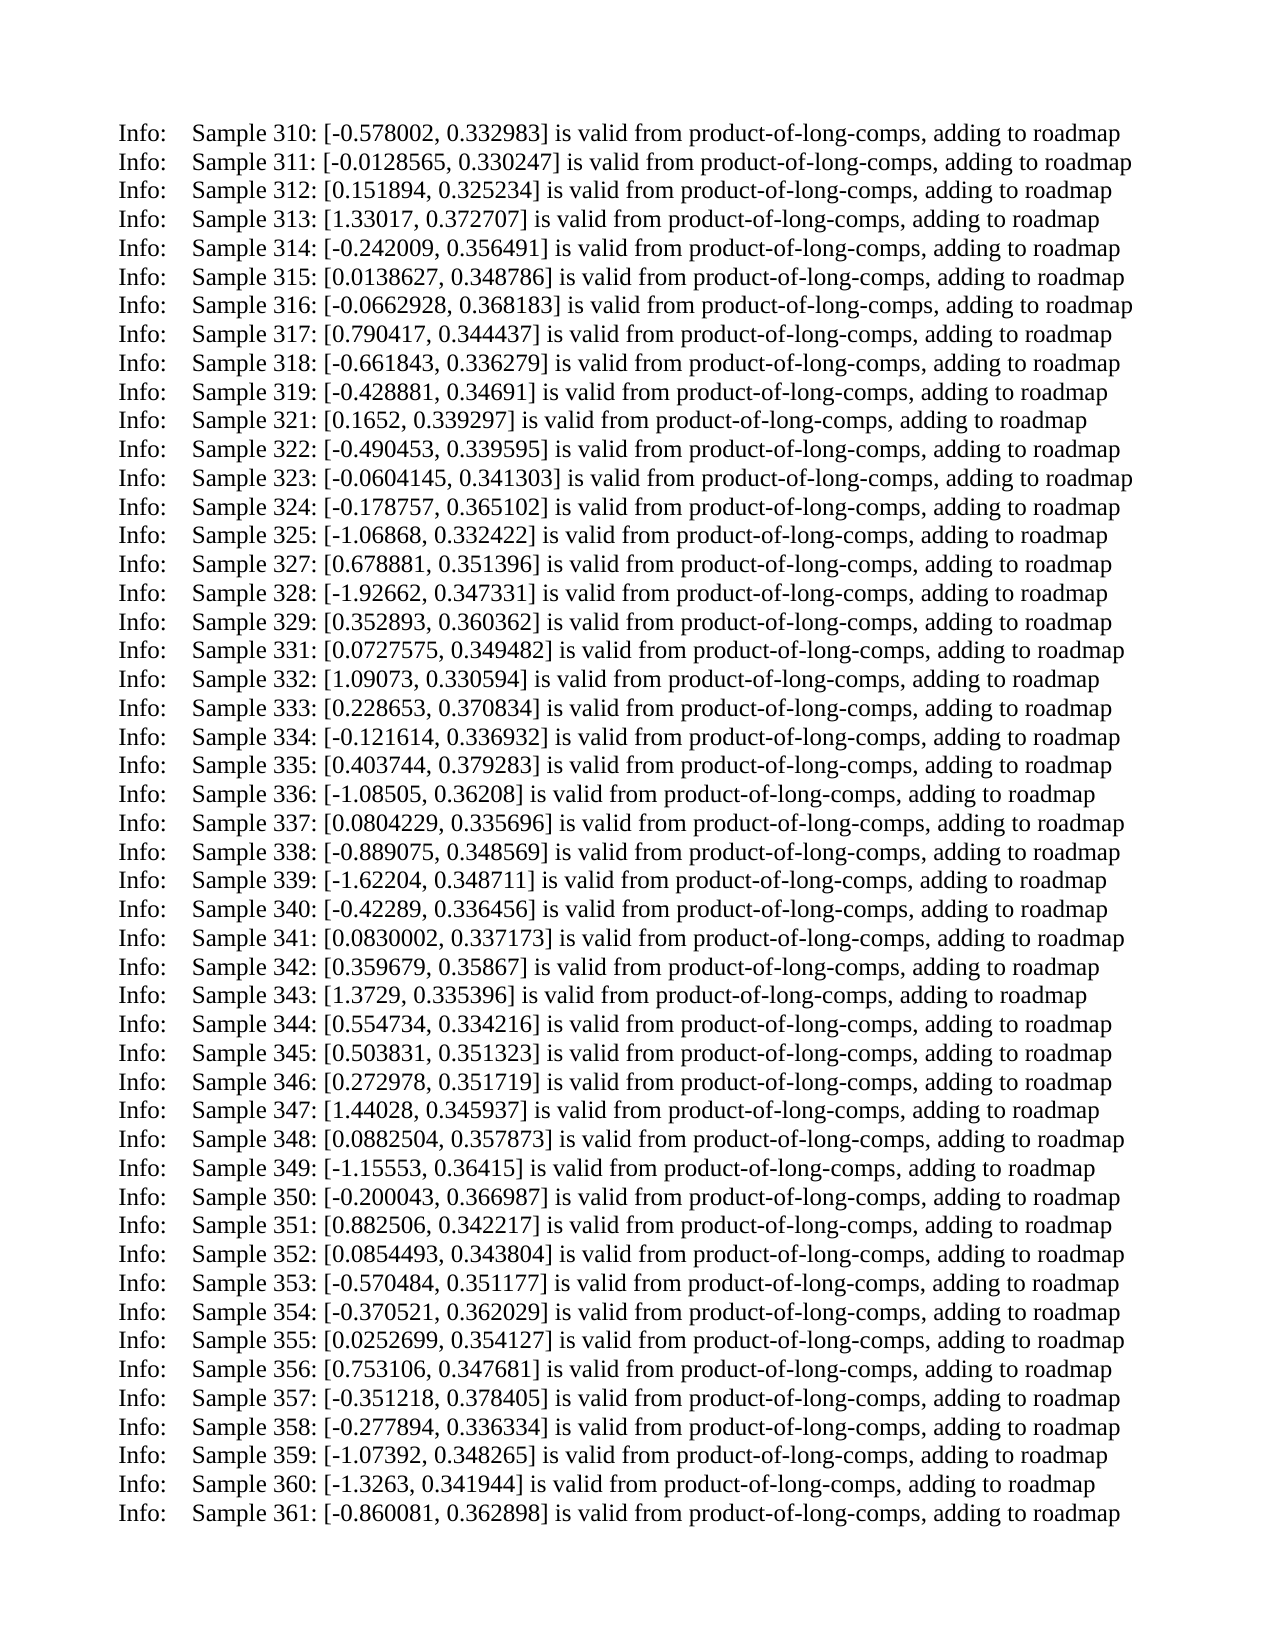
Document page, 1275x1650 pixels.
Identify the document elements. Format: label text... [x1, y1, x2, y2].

text Info: Sample 360: [-1.3263, 0.341944] is valid from product-of-long-comps, adding to roadmap [118, 1469, 1157, 1498]
text Info: Sample 331: [0.0727575, 0.349482] is valid from product-of-long-comps, adding to roadmap [118, 636, 1157, 664]
text Info: Sample 352: [0.0854493, 0.343804] is valid from product-of-long-comps, adding to roadmap [118, 1239, 1157, 1268]
text Info: Sample 335: [0.403744, 0.379283] is valid from product-of-long-comps, adding to roadmap [118, 751, 1157, 779]
text Info: Sample 340: [-0.42289, 0.336456] is valid from product-of-long-comps, adding to roadmap [118, 894, 1157, 923]
text Info: Sample 343: [1.3729, 0.335396] is valid from product-of-long-comps, adding to roadmap [118, 981, 1157, 1009]
text Info: Sample 313: [1.33017, 0.372707] is valid from product-of-long-comps, adding to roadmap [118, 204, 1157, 233]
text Info: Sample 334: [-0.121614, 0.336932] is valid from product-of-long-comps, adding to roadmap [118, 722, 1157, 751]
text Info: Sample 318: [-0.661843, 0.336279] is valid from product-of-long-comps, adding to roadmap [118, 348, 1157, 377]
text Info: Sample 332: [1.09073, 0.330594] is valid from product-of-long-comps, adding to roadmap [118, 664, 1157, 693]
text Info: Sample 328: [-1.92662, 0.347331] is valid from product-of-long-comps, adding to roadmap [118, 578, 1157, 607]
text Info: Sample 355: [0.0252699, 0.354127] is valid from product-of-long-comps, adding to roadmap [118, 1326, 1157, 1354]
text Info: Sample 312: [0.151894, 0.325234] is valid from product-of-long-comps, adding to roadmap [118, 176, 1157, 204]
text Info: Sample 347: [1.44028, 0.345937] is valid from product-of-long-comps, adding to roadmap [118, 1096, 1157, 1124]
text Info: Sample 324: [-0.178757, 0.365102] is valid from product-of-long-comps, adding to roadmap [118, 492, 1157, 521]
text Info: Sample 341: [0.0830002, 0.337173] is valid from product-of-long-comps, adding to roadmap [118, 923, 1157, 952]
text Info: Sample 325: [-1.06868, 0.332422] is valid from product-of-long-comps, adding to roadmap [118, 521, 1157, 549]
text Info: Sample 323: [-0.0604145, 0.341303] is valid from product-of-long-comps, adding to roadmap [118, 463, 1157, 492]
text Info: Sample 350: [-0.200043, 0.366987] is valid from product-of-long-comps, adding to roadmap [118, 1182, 1157, 1211]
text Info: Sample 317: [0.790417, 0.344437] is valid from product-of-long-comps, adding to roadmap [118, 319, 1157, 348]
text Info: Sample 329: [0.352893, 0.360362] is valid from product-of-long-comps, adding to roadmap [118, 607, 1157, 636]
text Info: Sample 319: [-0.428881, 0.34691] is valid from product-of-long-comps, adding to roadmap [118, 377, 1157, 406]
text Info: Sample 345: [0.503831, 0.351323] is valid from product-of-long-comps, adding to roadmap [118, 1038, 1157, 1067]
text Info: Sample 354: [-0.370521, 0.362029] is valid from product-of-long-comps, adding to roadmap [118, 1297, 1157, 1326]
text Info: Sample 315: [0.0138627, 0.348786] is valid from product-of-long-comps, adding to roadmap [118, 262, 1157, 291]
text Info: Sample 358: [-0.277894, 0.336334] is valid from product-of-long-comps, adding to roadmap [118, 1412, 1157, 1441]
text Info: Sample 359: [-1.07392, 0.348265] is valid from product-of-long-comps, adding to roadmap [118, 1441, 1157, 1469]
text Info: Sample 336: [-1.08505, 0.36208] is valid from product-of-long-comps, adding to roadmap [118, 779, 1157, 808]
text Info: Sample 333: [0.228653, 0.370834] is valid from product-of-long-comps, adding to roadmap [118, 693, 1157, 722]
text Info: Sample 353: [-0.570484, 0.351177] is valid from product-of-long-comps, adding to roadmap [118, 1268, 1157, 1297]
text Info: Sample 346: [0.272978, 0.351719] is valid from product-of-long-comps, adding to roadmap [118, 1067, 1157, 1096]
text Info: Sample 314: [-0.242009, 0.356491] is valid from product-of-long-comps, adding to roadmap [118, 233, 1157, 262]
text Info: Sample 311: [-0.0128565, 0.330247] is valid from product-of-long-comps, adding to roadmap [118, 147, 1157, 176]
text Info: Sample 361: [-0.860081, 0.362898] is valid from product-of-long-comps, adding to roadmap [118, 1498, 1157, 1527]
text Info: Sample 316: [-0.0662928, 0.368183] is valid from product-of-long-comps, adding to roadmap [118, 291, 1157, 319]
text Info: Sample 351: [0.882506, 0.342217] is valid from product-of-long-comps, adding to roadmap [118, 1211, 1157, 1239]
text Info: Sample 344: [0.554734, 0.334216] is valid from product-of-long-comps, adding to roadmap [118, 1009, 1157, 1038]
text Info: Sample 338: [-0.889075, 0.348569] is valid from product-of-long-comps, adding to roadmap [118, 837, 1157, 866]
text Info: Sample 348: [0.0882504, 0.357873] is valid from product-of-long-comps, adding to roadmap [118, 1124, 1157, 1153]
text Info: Sample 356: [0.753106, 0.347681] is valid from product-of-long-comps, adding to roadmap [118, 1354, 1157, 1383]
text Info: Sample 357: [-0.351218, 0.378405] is valid from product-of-long-comps, adding to roadmap [118, 1383, 1157, 1412]
text Info: Sample 349: [-1.15553, 0.36415] is valid from product-of-long-comps, adding to roadmap [118, 1153, 1157, 1182]
text Info: Sample 322: [-0.490453, 0.339595] is valid from product-of-long-comps, adding to roadmap [118, 434, 1157, 463]
text Info: Sample 339: [-1.62204, 0.348711] is valid from product-of-long-comps, adding to roadmap [118, 866, 1157, 894]
text Info: Sample 310: [-0.578002, 0.332983] is valid from product-of-long-comps, adding to roadmap [118, 118, 1157, 147]
text Info: Sample 321: [0.1652, 0.339297] is valid from product-of-long-comps, adding to roadmap [118, 406, 1157, 434]
text Info: Sample 327: [0.678881, 0.351396] is valid from product-of-long-comps, adding to roadmap [118, 549, 1157, 578]
text Info: Sample 342: [0.359679, 0.35867] is valid from product-of-long-comps, adding to roadmap [118, 952, 1157, 981]
text Info: Sample 337: [0.0804229, 0.335696] is valid from product-of-long-comps, adding to roadmap [118, 808, 1157, 837]
